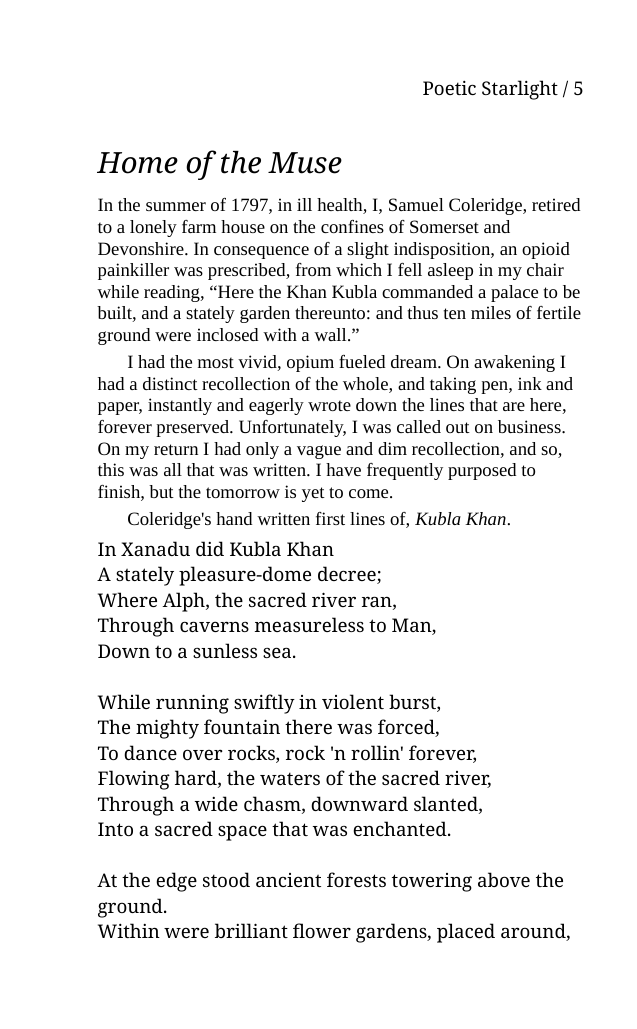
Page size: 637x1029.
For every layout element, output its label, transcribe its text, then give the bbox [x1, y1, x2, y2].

text Coleridge's hand written first lines of, Kubla Khan. [97, 508, 583, 530]
text Down to a sunless sea. [97, 638, 583, 663]
text A stately pleasure-dome decree; [97, 561, 583, 587]
text Through caverns measureless to Man, [97, 612, 583, 638]
text Through a wide chasm, downward slanted, [97, 791, 583, 817]
text I had the most vivid, opium fueled dream. On awakening I had a distinct recollection of the whole, and taking pen, ink and paper, instantly and eagerly wrote down the lines that are here, forever preserved. Unfortunately, I was called out on business. On my return I had only a vague and dim recollection, and so, this was all that was written. I have frequently purposed to finish, but the tomorrow is yet to come. [97, 351, 583, 502]
text While running swiftly in violent burst, [97, 689, 583, 714]
text In Xanadu did Kubla Khan [97, 536, 583, 561]
text To dance over rocks, rock 'n rollin' forever, [97, 740, 583, 766]
text At the edge stood ancient forests towering above the ground. [97, 868, 583, 919]
text The mighty fountain there was forced, [97, 714, 583, 740]
text Within were brilliant flower gardens, placed around, [97, 919, 583, 944]
subtitle Home of the Muse [97, 142, 583, 182]
text In the summer of 1797, in ill health, I, Samuel Coleridge, retired to a lonely farm house on the confines of Somerset and Devonshire. In consequence of a slight indisposition, an opioid painkiller was prescribed, from which I fell asleep in my chair while reading, “Here the Khan Kubla commanded a palace to be built, and a stately garden thereunto: and thus ten miles of fertile ground were inclosed with a wall.” [97, 194, 583, 345]
text Flowing hard, the waters of the sacred river, [97, 766, 583, 791]
text Into a sacred space that was enchanted. [97, 817, 583, 842]
text Where Alph, the sacred river ran, [97, 587, 583, 612]
